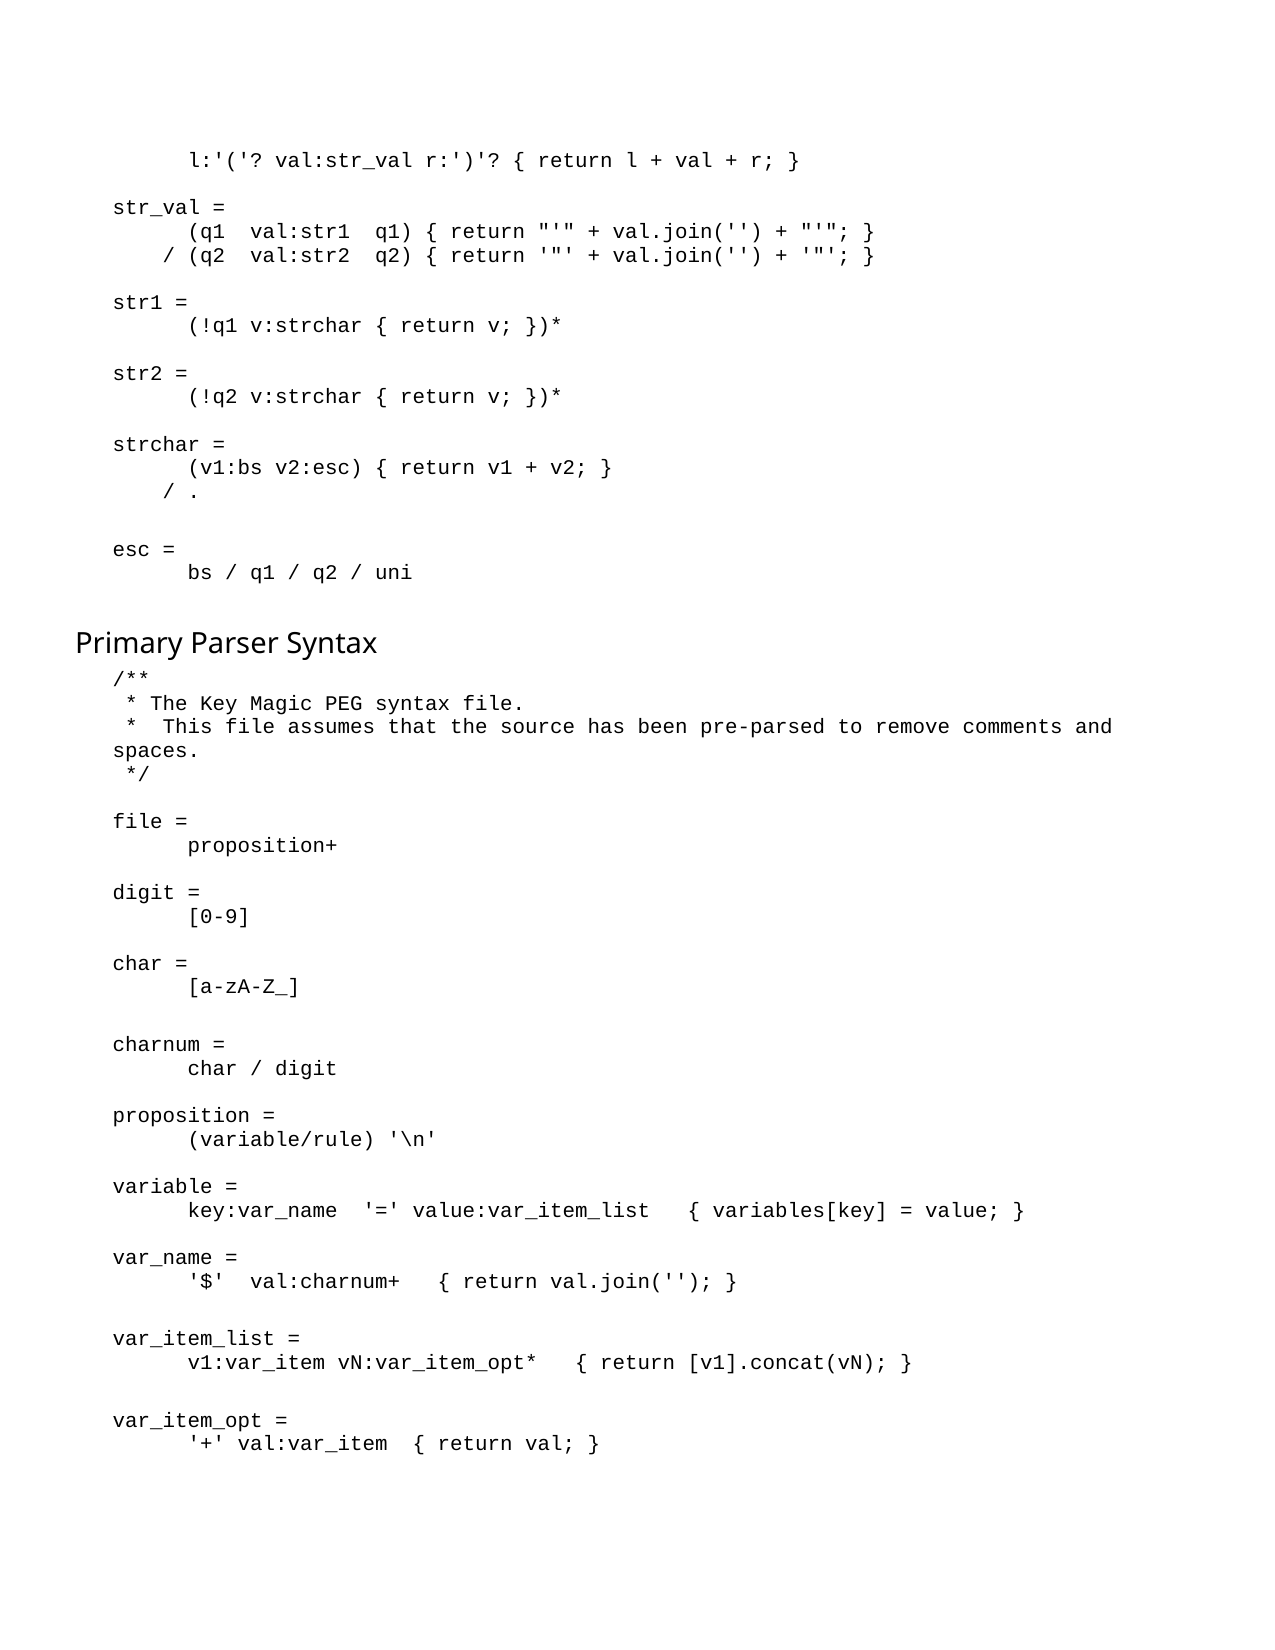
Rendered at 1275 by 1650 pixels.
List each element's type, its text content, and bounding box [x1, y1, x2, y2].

text key:var_name '=' value:var_item_list { variables[key] = value; } [112, 1200, 1200, 1223]
text var_item_opt = [112, 1410, 1200, 1433]
text [a-zA-Z_] [112, 977, 1200, 1000]
text str_val = [112, 197, 1200, 221]
text bs / q1 / q2 / uni [112, 562, 1200, 586]
text (variable/rule) '\n' [112, 1129, 1200, 1152]
text esc = [112, 539, 1200, 562]
text proposition+ [112, 835, 1200, 858]
text Primary Parser Syntax [75, 622, 1200, 662]
text (!q2 v:strchar { return v; })* [112, 386, 1200, 410]
text (v1:bs v2:esc) { return v1 + v2; } [112, 457, 1200, 481]
text * This file assumes that the source has been pre-parsed to remove comments and spaces. [112, 716, 1200, 764]
text proposition = [112, 1105, 1200, 1129]
text /** [112, 669, 1200, 693]
text variable = [112, 1176, 1200, 1200]
text '$' val:charnum+ { return val.join(''); } [112, 1271, 1200, 1294]
text [0-9] [112, 906, 1200, 929]
text char / digit [112, 1058, 1200, 1082]
text / . [112, 481, 1200, 505]
text */ [112, 764, 1200, 787]
text v1:var_item vN:var_item_opt* { return [v1].concat(vN); } [112, 1352, 1200, 1376]
text charnum = [112, 1034, 1200, 1058]
text char = [112, 953, 1200, 977]
text file = [112, 811, 1200, 835]
text * The Key Magic PEG syntax file. [112, 693, 1200, 716]
text str1 = [112, 292, 1200, 316]
text str2 = [112, 363, 1200, 386]
text var_item_list = [112, 1328, 1200, 1352]
text l:'('? val:str_val r:')'? { return l + val + r; } [112, 150, 1200, 174]
text digit = [112, 882, 1200, 906]
text strchar = [112, 434, 1200, 457]
text '+' val:var_item { return val; } [112, 1433, 1200, 1457]
text (q1 val:str1 q1) { return "'" + val.join('') + "'"; } [112, 221, 1200, 244]
text (!q1 v:strchar { return v; })* [112, 316, 1200, 339]
text / (q2 val:str2 q2) { return '"' + val.join('') + '"'; } [112, 244, 1200, 268]
text var_name = [112, 1247, 1200, 1271]
